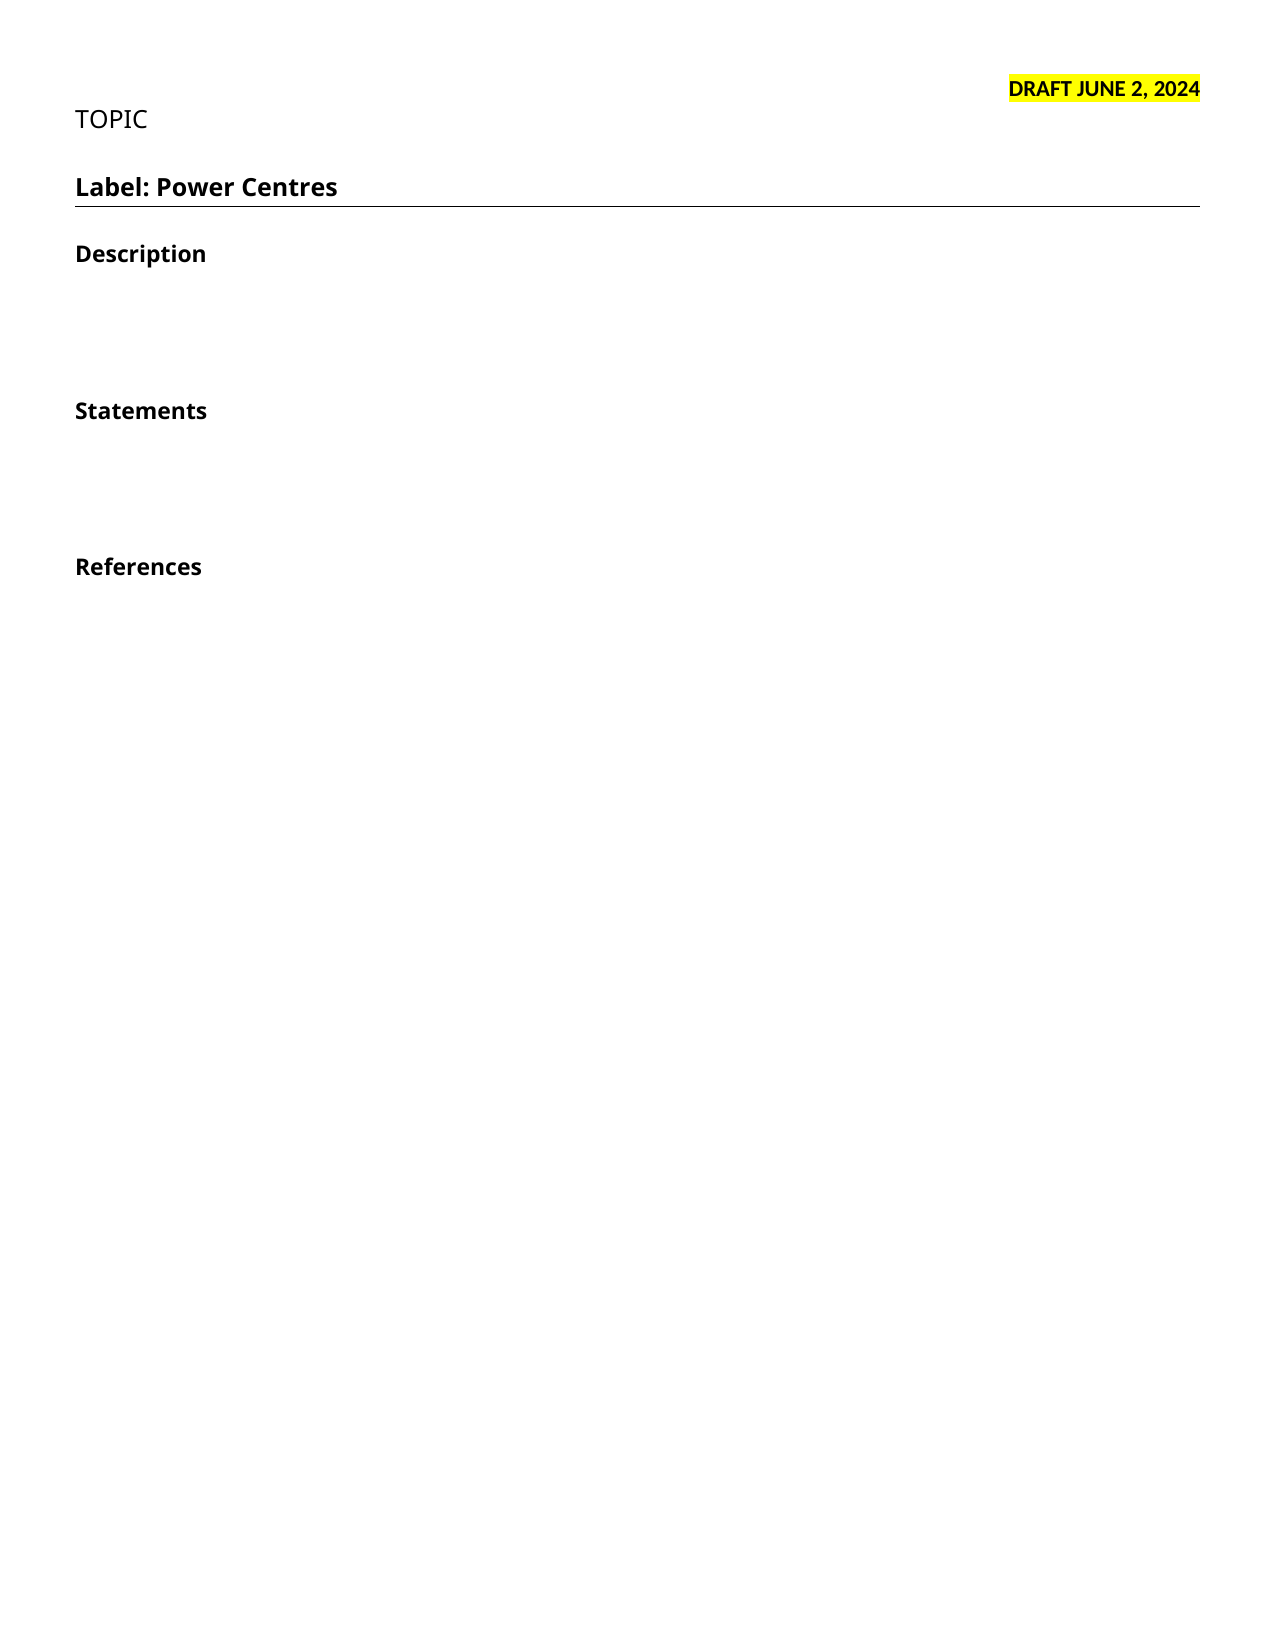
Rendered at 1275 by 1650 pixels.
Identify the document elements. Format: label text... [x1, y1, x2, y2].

text Statements [75, 395, 1200, 426]
text Label: Power Centres [75, 170, 1200, 206]
text References [75, 551, 1200, 582]
text TOPIC [75, 102, 1200, 136]
text Description [75, 238, 1200, 270]
